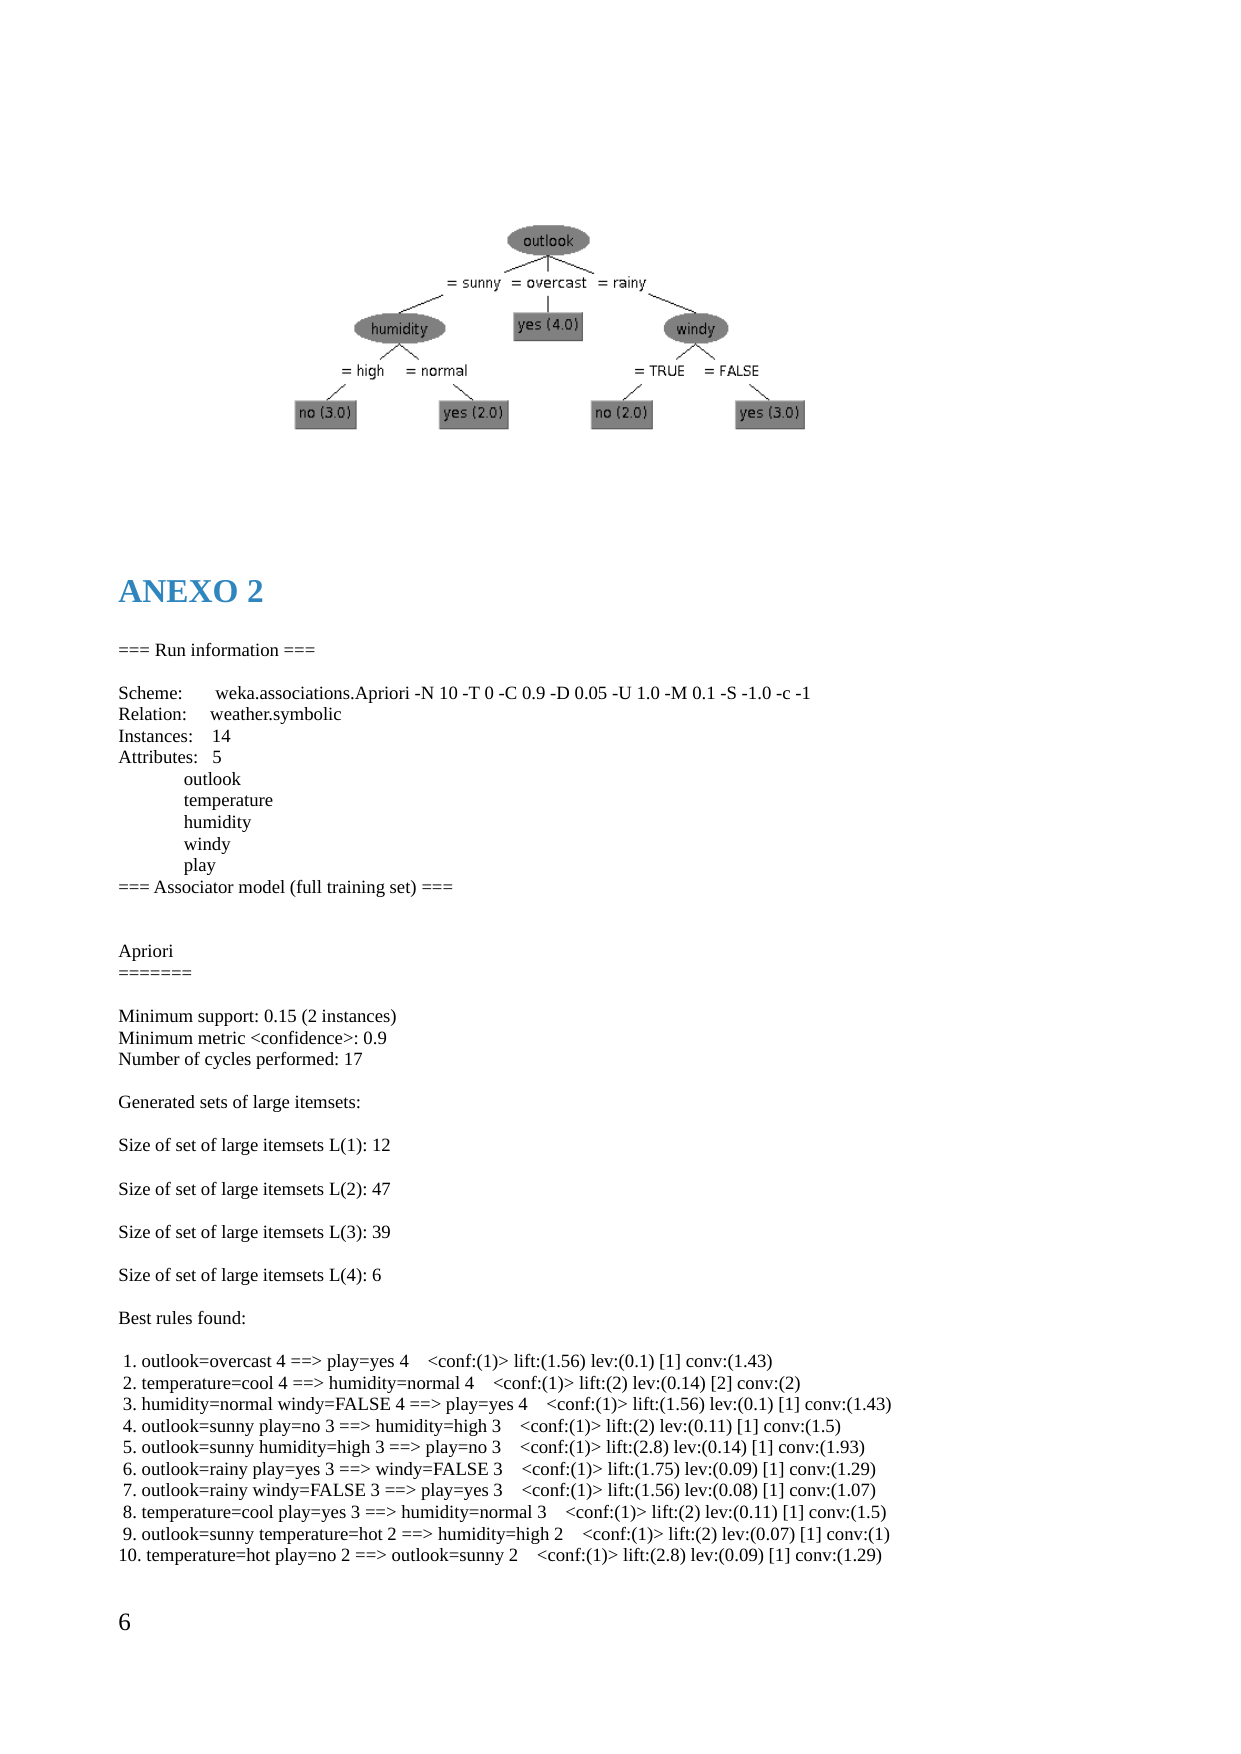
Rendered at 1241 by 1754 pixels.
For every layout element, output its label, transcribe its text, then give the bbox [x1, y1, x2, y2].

text Size of set of large itemsets L(3): 39 [118, 1221, 1122, 1242]
text 8. temperature=cool play=yes 3 ==> humidity=normal 3 <conf:(1)> lift:(2) lev:(0.11) [1] conv:(1.5) [118, 1501, 1122, 1522]
text === Associator model (full training set) === [118, 876, 1122, 897]
text Size of set of large itemsets L(2): 47 [118, 1177, 1122, 1199]
text Number of cycles performed: 17 [118, 1048, 1122, 1070]
text Generated sets of large itemsets: [118, 1091, 1122, 1113]
text 6. outlook=rainy play=yes 3 ==> windy=FALSE 3 <conf:(1)> lift:(1.75) lev:(0.09) [1] conv:(1.29) [118, 1458, 1122, 1479]
text Instances: 14 [118, 725, 1122, 746]
picture [289, 129, 816, 514]
text Scheme: weka.associations.Apriori -N 10 -T 0 -C 0.9 -D 0.05 -U 1.0 -M 0.1 -S -1.0 -c -1 [118, 682, 1122, 703]
text windy [118, 832, 1122, 854]
text outlook [118, 768, 1122, 789]
text Size of set of large itemsets L(4): 6 [118, 1264, 1122, 1285]
text 1. outlook=overcast 4 ==> play=yes 4 <conf:(1)> lift:(1.56) lev:(0.1) [1] conv:(1.43) [118, 1350, 1122, 1372]
text temperature [118, 789, 1122, 811]
text 2. temperature=cool 4 ==> humidity=normal 4 <conf:(1)> lift:(2) lev:(0.14) [2] conv:(2) [118, 1372, 1122, 1393]
text 7. outlook=rainy windy=FALSE 3 ==> play=yes 3 <conf:(1)> lift:(1.56) lev:(0.08) [1] conv:(1.07) [118, 1479, 1122, 1501]
text play [118, 854, 1122, 876]
text Best rules found: [118, 1307, 1122, 1328]
text === Run information === [118, 638, 1122, 660]
text Minimum support: 0.15 (2 instances) [118, 1005, 1122, 1027]
text ======= [118, 962, 1122, 983]
text 9. outlook=sunny temperature=hot 2 ==> humidity=high 2 <conf:(1)> lift:(2) lev:(0.07) [1] conv:(1) [118, 1522, 1122, 1544]
text ANEXO 2 [118, 571, 1122, 610]
text 4. outlook=sunny play=no 3 ==> humidity=high 3 <conf:(1)> lift:(2) lev:(0.11) [1] conv:(1.5) [118, 1415, 1122, 1436]
text 10. temperature=hot play=no 2 ==> outlook=sunny 2 <conf:(1)> lift:(2.8) lev:(0.09) [1] conv:(1.29) [118, 1544, 1122, 1566]
text Attributes: 5 [118, 746, 1122, 768]
text 3. humidity=normal windy=FALSE 4 ==> play=yes 4 <conf:(1)> lift:(1.56) lev:(0.1) [1] conv:(1.43) [118, 1393, 1122, 1415]
text humidity [118, 811, 1122, 832]
text Relation: weather.symbolic [118, 703, 1122, 725]
text Minimum metric <confidence>: 0.9 [118, 1027, 1122, 1048]
text 5. outlook=sunny humidity=high 3 ==> play=no 3 <conf:(1)> lift:(2.8) lev:(0.14) [1] conv:(1.93) [118, 1436, 1122, 1458]
text Apriori [118, 940, 1122, 962]
text Size of set of large itemsets L(1): 12 [118, 1134, 1122, 1156]
